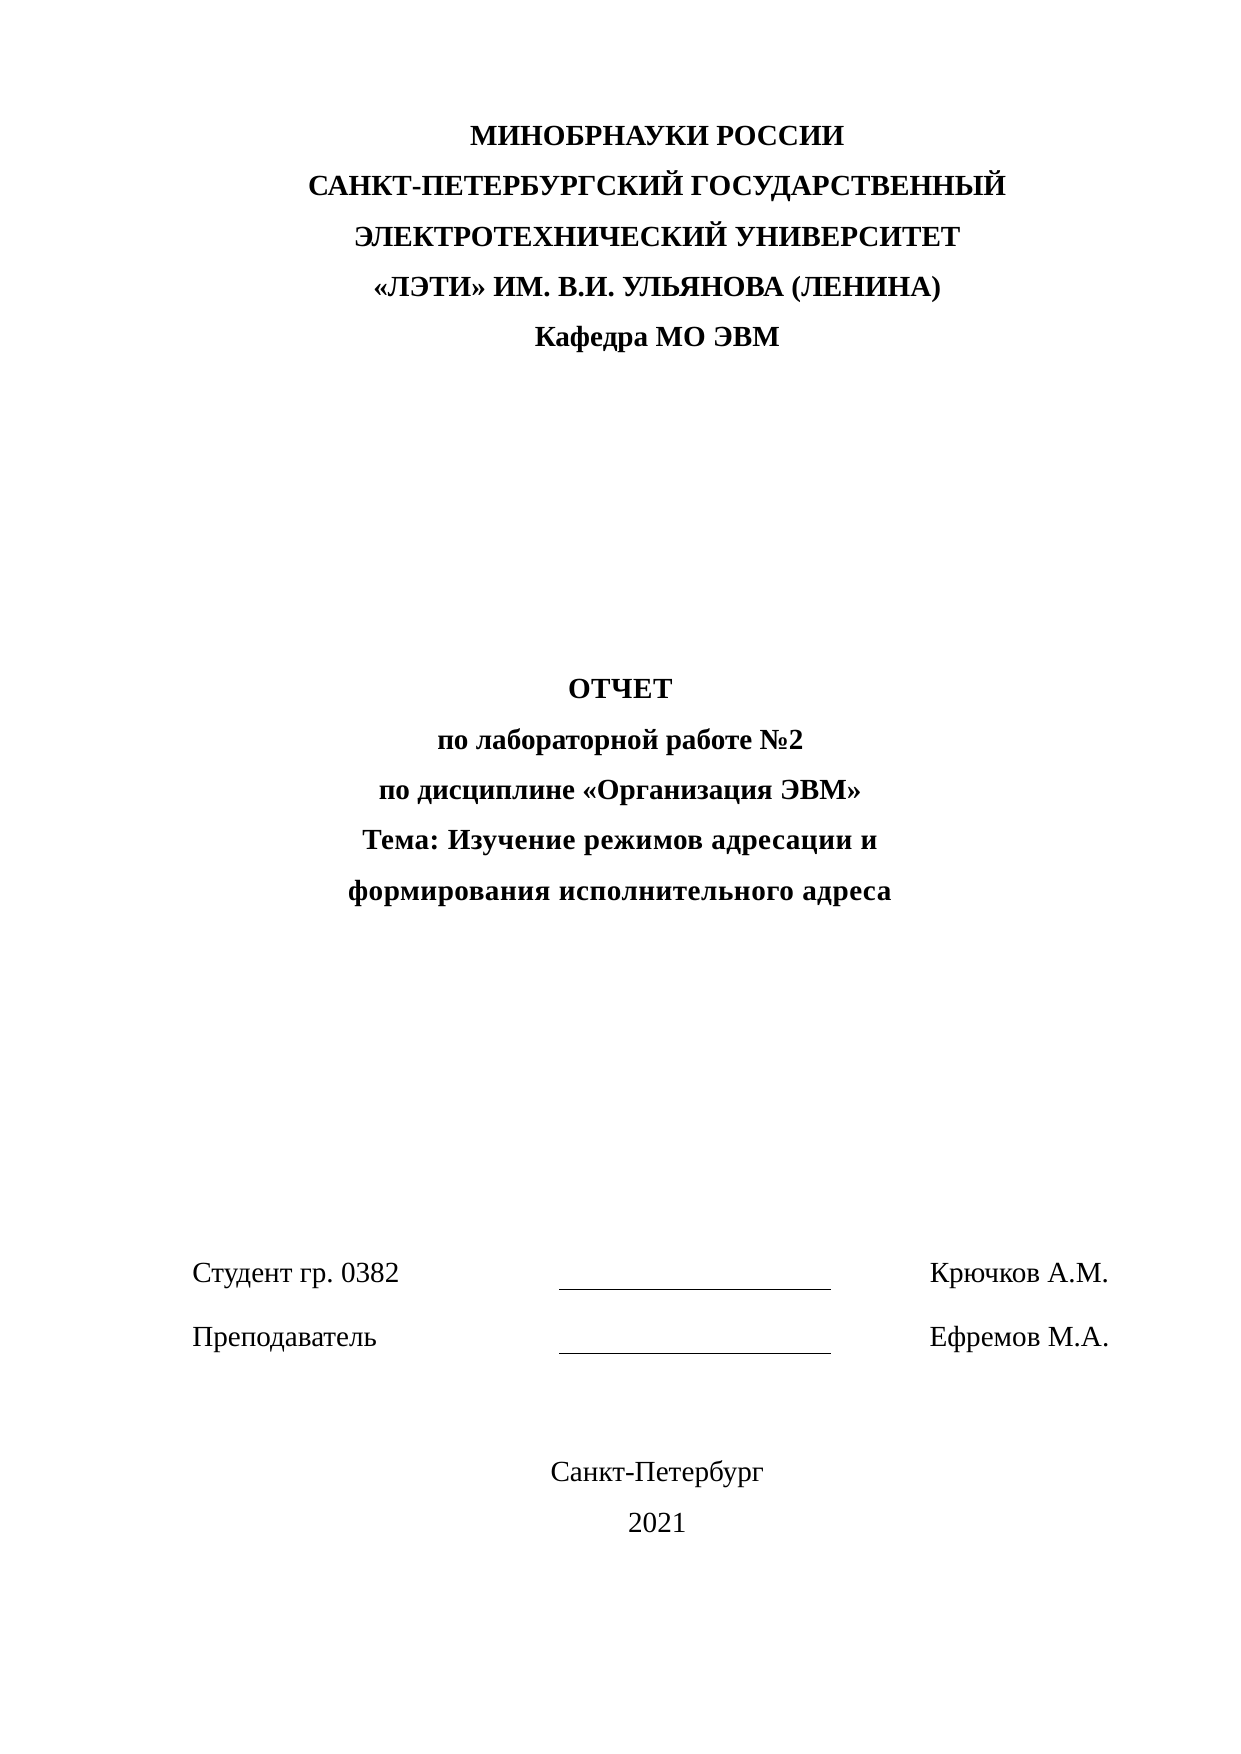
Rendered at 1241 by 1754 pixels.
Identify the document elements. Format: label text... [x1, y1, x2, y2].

text отчет [118, 672, 1122, 705]
text Санкт-Петербургский государственный [118, 168, 1122, 202]
table_header Крючков А.М. [831, 1225, 1133, 1289]
text электротехнический университет [118, 219, 1122, 252]
text 2021 [118, 1505, 1122, 1538]
text Кафедра МО ЭВМ [118, 319, 1122, 353]
table_header [559, 1225, 831, 1289]
table_header Студент гр. 0382 [107, 1225, 559, 1289]
table_cell Ефремов М.А. [831, 1289, 1133, 1353]
text Тема: Изучение режимов адресации и [118, 822, 1122, 856]
table_cell [559, 1290, 831, 1353]
text по дисциплине «Организация ЭВМ» [118, 772, 1122, 806]
table_cell Преподаватель [107, 1289, 559, 1353]
text формирования исполнительного адреса [118, 873, 1122, 906]
text МИНОБРНАУКИ РОССИИ [118, 118, 1122, 152]
text по лабораторной работе №2 [118, 722, 1122, 755]
text «ЛЭТИ» им. В.И. Ульянова (Ленина) [118, 269, 1122, 303]
text Санкт-Петербург [118, 1454, 1122, 1488]
